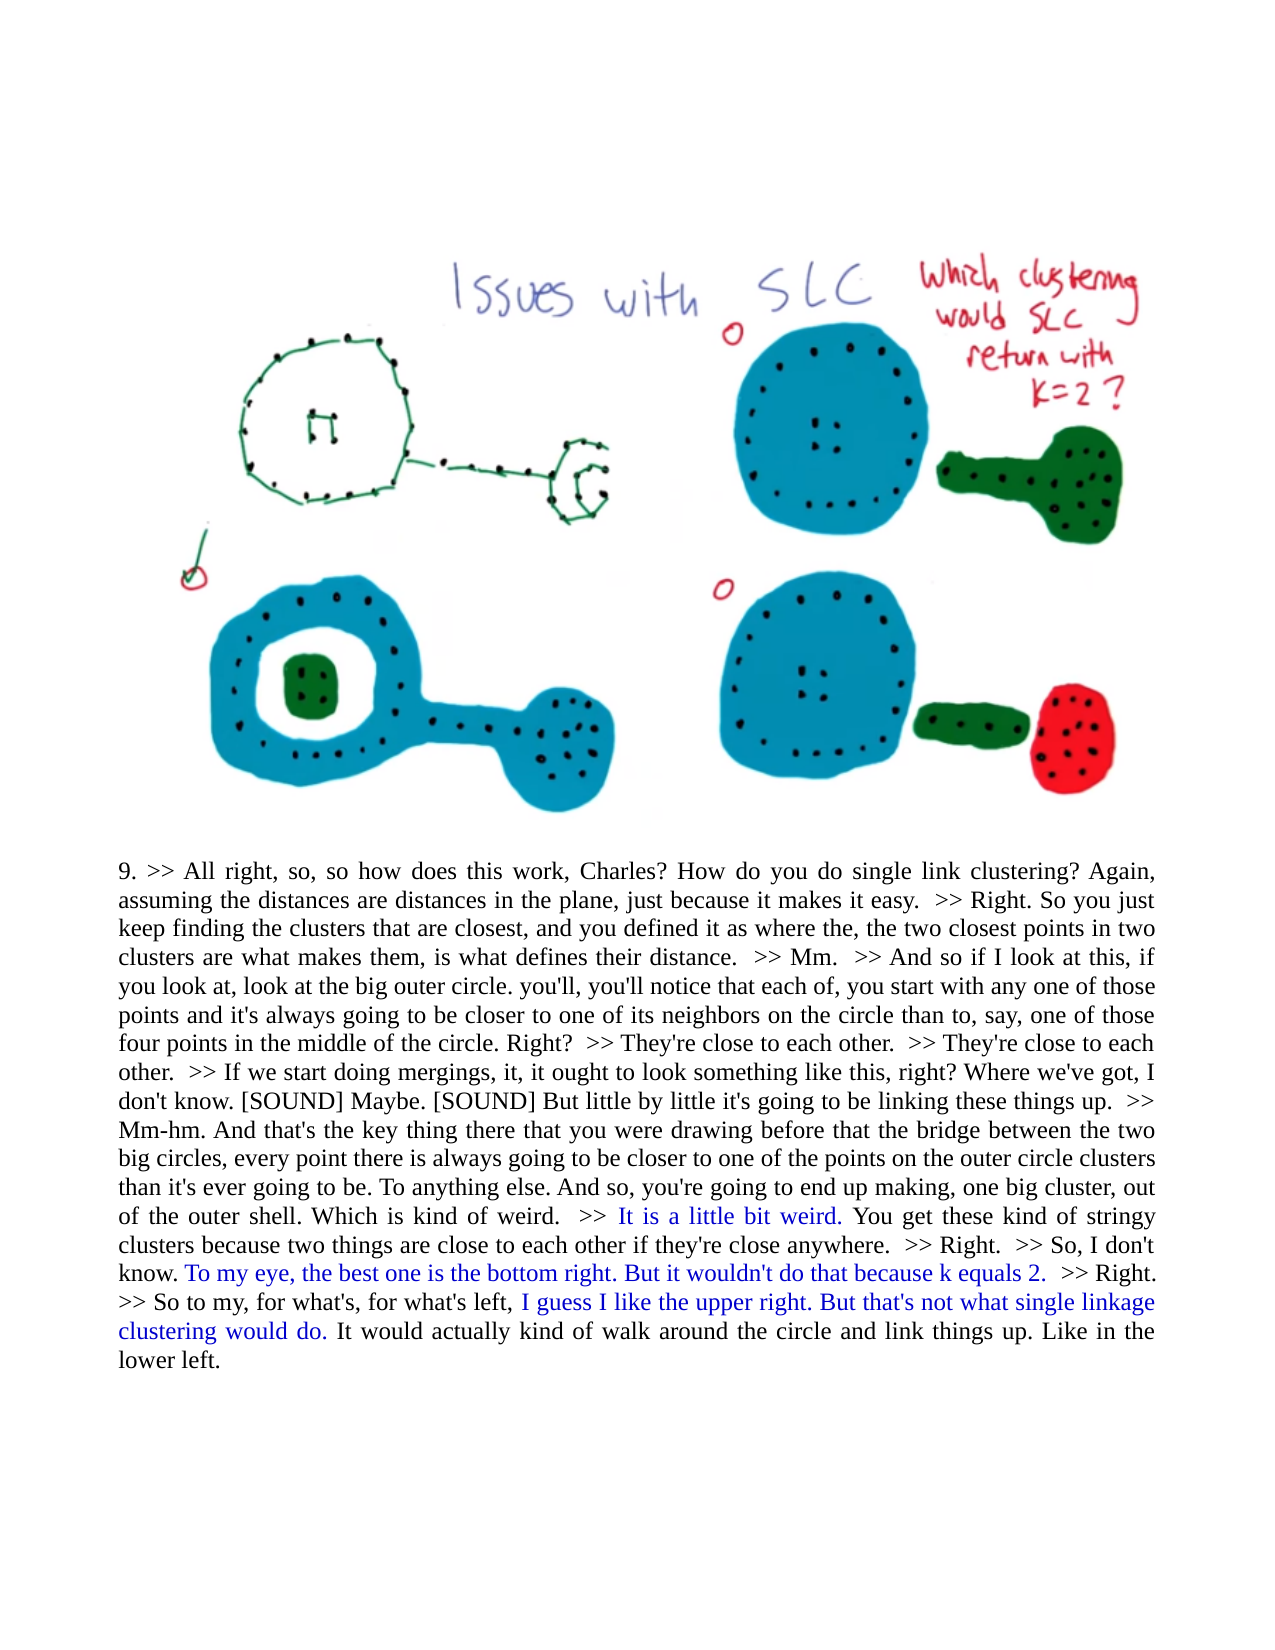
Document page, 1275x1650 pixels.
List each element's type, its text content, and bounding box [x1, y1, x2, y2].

text 9. >> All right, so, so how does this work, Charles? How do you do single link clustering? Again, assuming the distances are distances in the plane, just because it makes it easy. >> Right. So you just keep finding the clusters that are closest, and you defined it as where the, the two closest points in two clusters are what makes them, is what defines their distance. >> Mm. >> And so if I look at this, if you look at, look at the big outer circle. you'll, you'll notice that each of, you start with any one of those points and it's always going to be closer to one of its neighbors on the circle than to, say, one of those four points in the middle of the circle. Right? >> They're close to each other. >> They're close to each other. >> If we start doing mergings, it, it ought to look something like this, right? Where we've got, I don't know. [SOUND] Maybe. [SOUND] But little by little it's going to be linking these things up. >> Mm-hm. And that's the key thing there that you were drawing before that the bridge between the two big circles, every point there is always going to be closer to one of the points on the outer circle clusters than it's ever going to be. To anything else. And so, you're going to end up making, one big cluster, out of the outer shell. Which is kind of weird. >> It is a little bit weird. You get these kind of stringy clusters because two things are close to each other if they're close anywhere. >> Right. >> So, I don't know. To my eye, the best one is the bottom right. But it wouldn't do that because k equals 2. >> Right. >> So to my, for what's, for what's left, I guess I like the upper right. But that's not what single linkage clustering would do. It would actually kind of walk around the circle and link things up. Like in the lower left. [118, 856, 1157, 1373]
picture [118, 233, 1157, 828]
